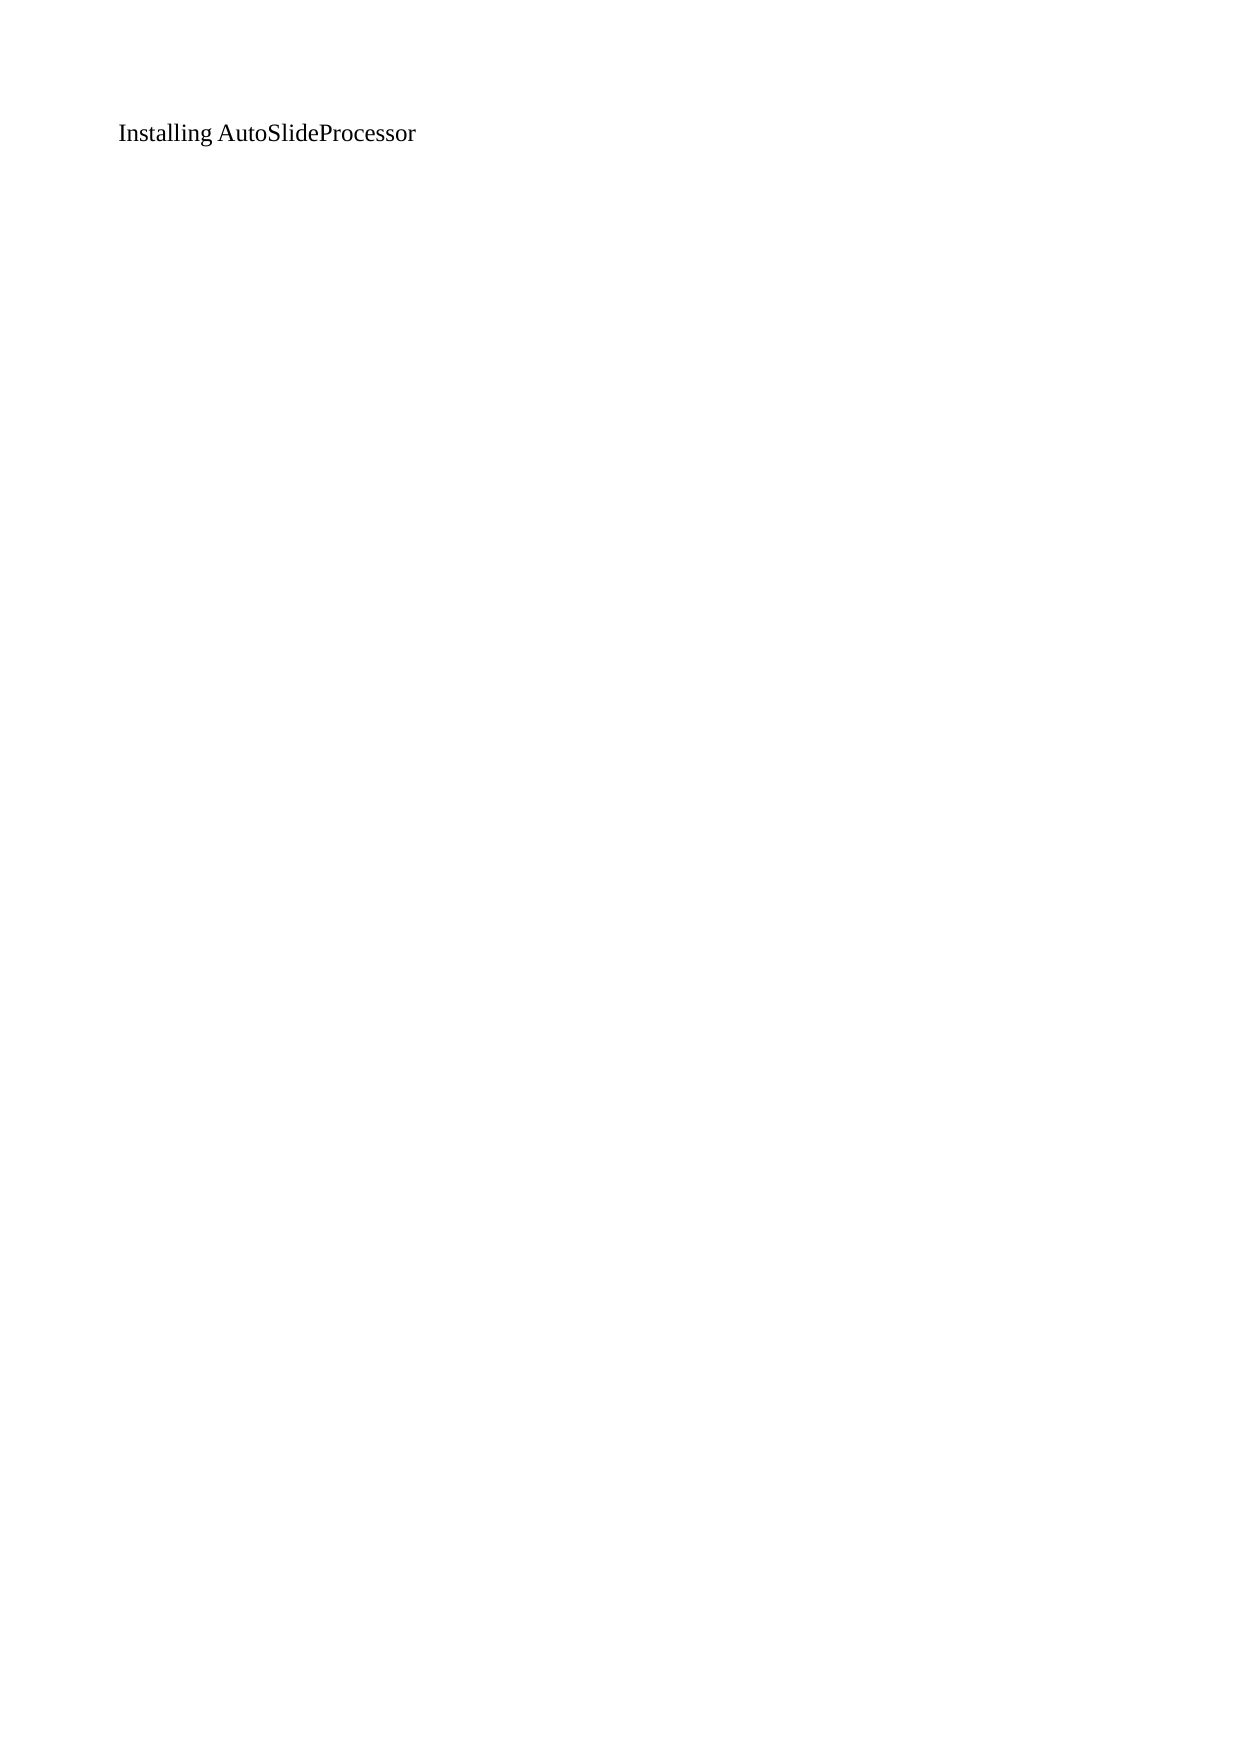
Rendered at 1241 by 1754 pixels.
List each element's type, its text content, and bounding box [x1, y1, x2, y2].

text Installing AutoSlideProcessor [118, 118, 1122, 147]
